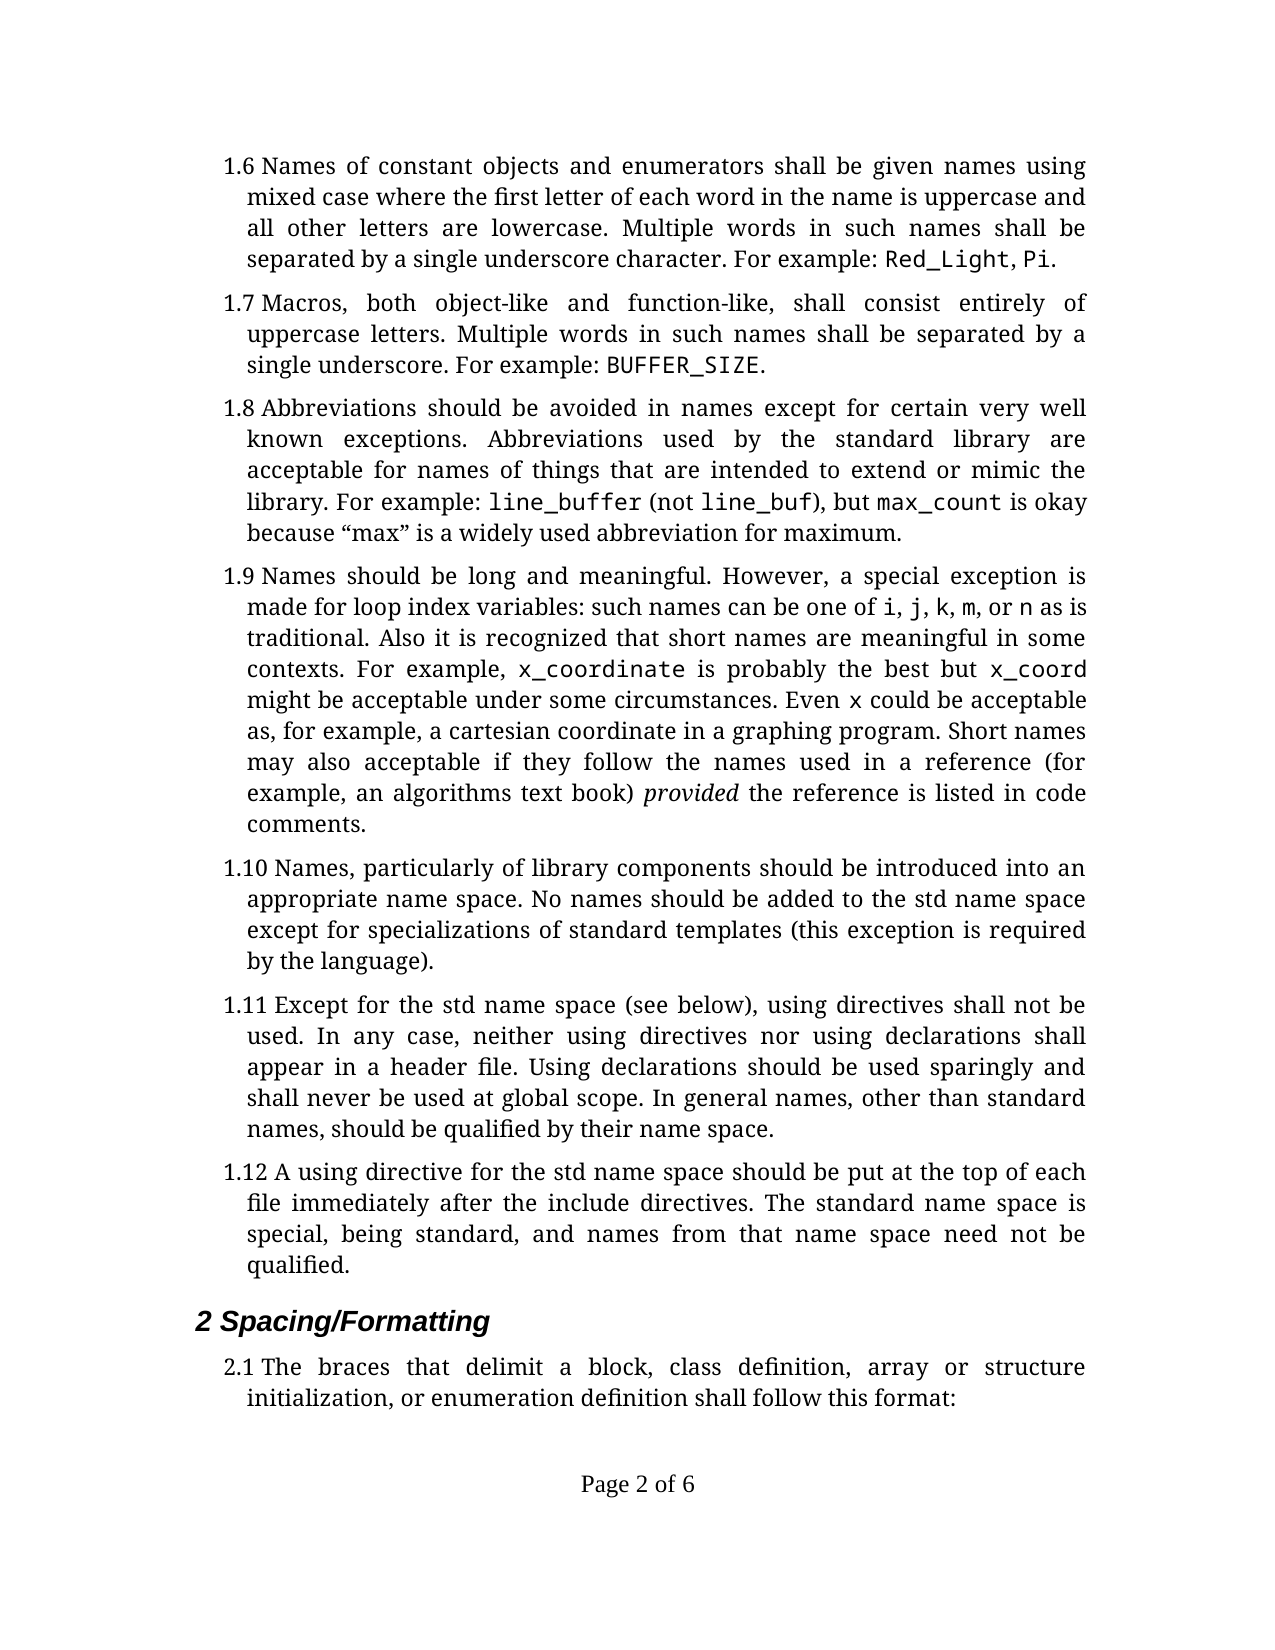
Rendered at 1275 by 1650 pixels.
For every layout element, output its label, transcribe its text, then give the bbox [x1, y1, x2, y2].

list Names, particularly of library components should be introduced into an appropriate name space. No names should be added to the std name space except for specializations of standard templates (this exception is required by the language). [217, 852, 1087, 976]
list Except for the std name space (see below), using directives shall not be used. In any case, neither using directives nor using declarations shall appear in a header file. Using declarations should be used sparingly and shall never be used at global scope. In general names, other than standard names, should be qualified by their name space. [217, 988, 1087, 1144]
list The braces that delimit a block, class definition, array or structure initialization, or enumeration definition shall follow this format: [217, 1350, 1087, 1412]
list Names of constant objects and enumerators shall be given names using mixed case where the first letter of each word in the name is uppercase and all other letters are lowercase. Multiple words in such names shall be separated by a single underscore character. For example: Red_Light, Pi. [217, 150, 1087, 274]
list Macros, both object-like and function-like, shall consist entirely of uppercase letters. Multiple words in such names shall be separated by a single underscore. For example: BUFFER_SIZE. [217, 287, 1087, 380]
list Names should be long and meaningful. However, a special exception is made for loop index variables: such names can be one of i, j, k, m, or n as is traditional. Also it is recognized that short names are meaningful in some contexts. For example, x_coordinate is probably the best but x_coord might be acceptable under some circumstances. Even x could be acceptable as, for example, a cartesian coordinate in a graphing program. Short names may also acceptable if they follow the names used in a reference (for example, an algorithms text book) provided the reference is listed in code comments. [217, 560, 1087, 839]
list A using directive for the std name space should be put at the top of each file immediately after the include directives. The standard name space is special, being standard, and names from that name space need not be qualified. [217, 1156, 1087, 1280]
subtitle Spacing/Formatting [187, 1305, 1087, 1338]
list Abbreviations should be avoided in names except for certain very well known exceptions. Abbreviations used by the standard library are acceptable for names of things that are intended to extend or mimic the library. For example: line_buffer (not line_buf), but max_count is okay because “max” is a widely used abbreviation for maximum. [217, 392, 1087, 547]
